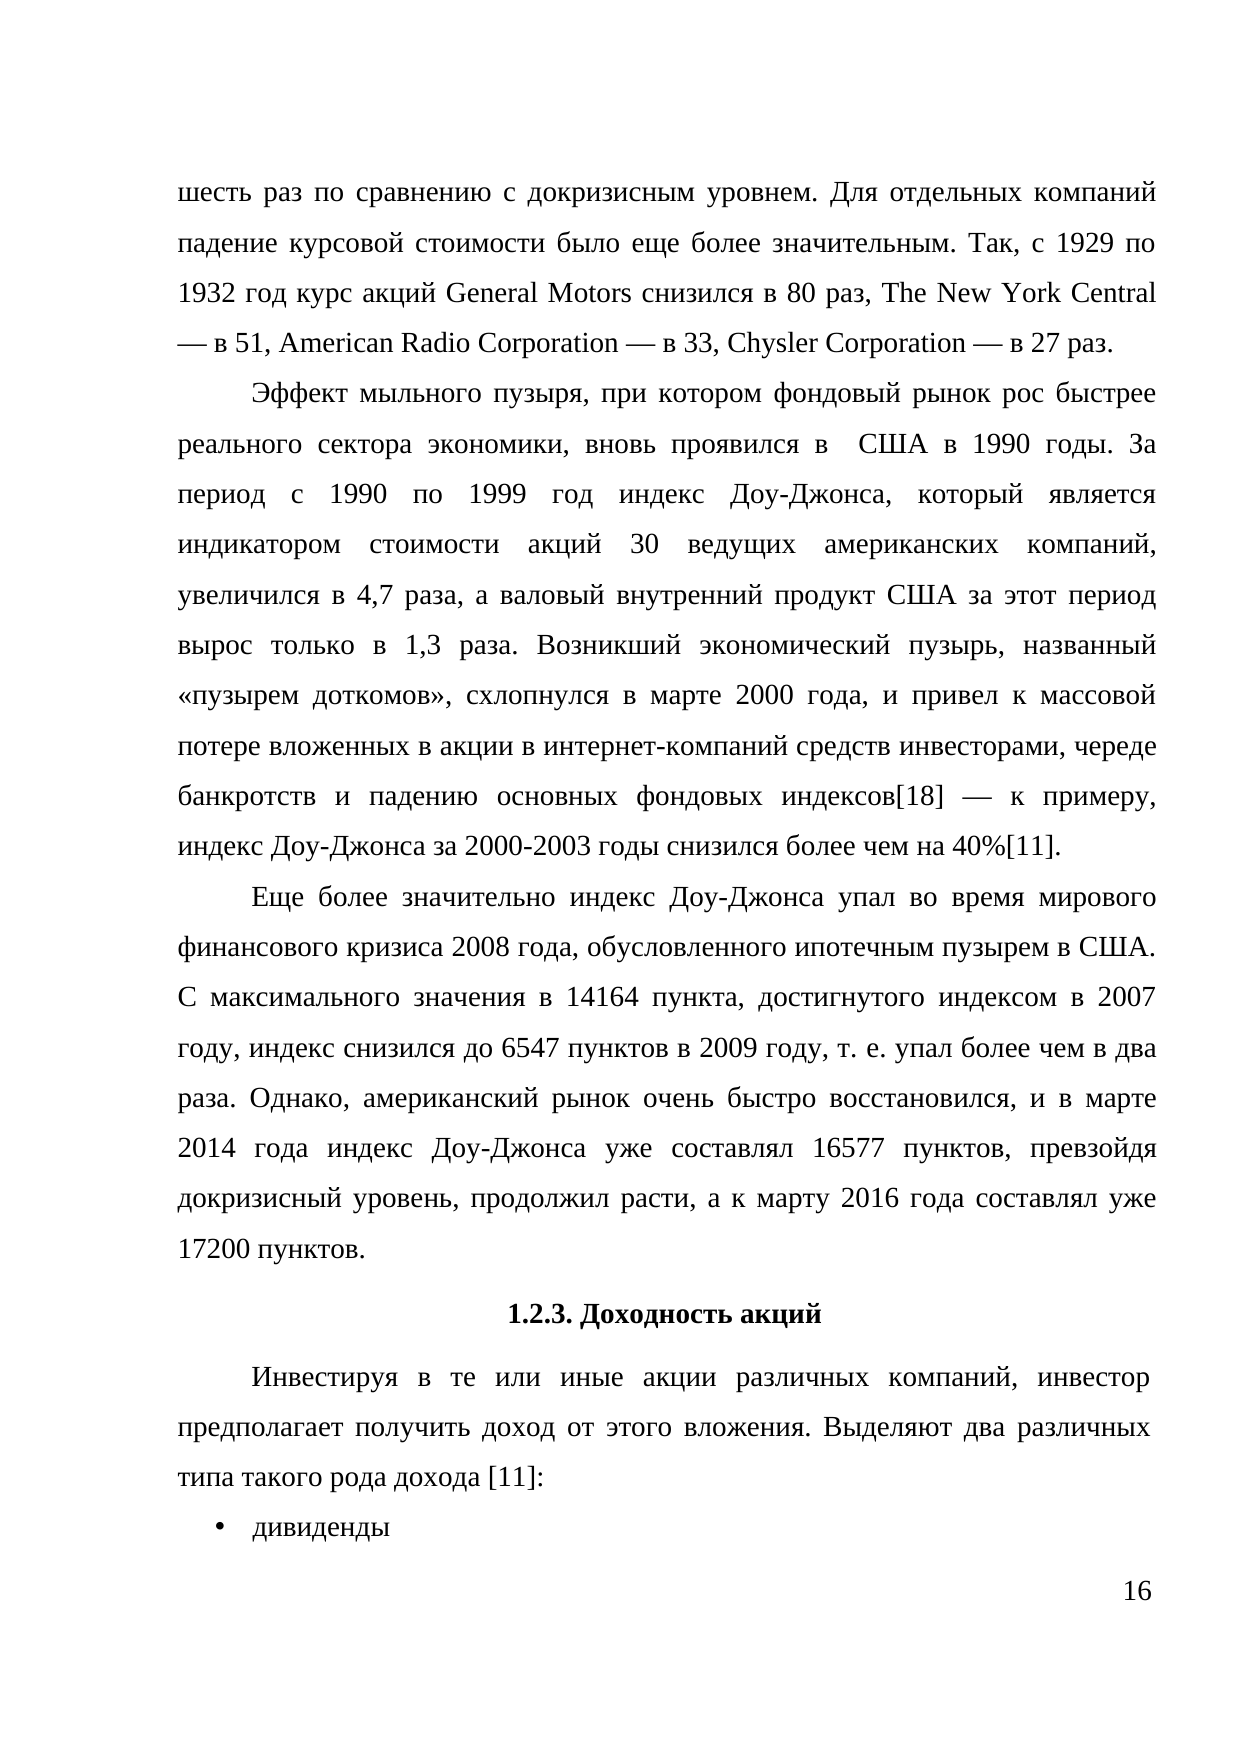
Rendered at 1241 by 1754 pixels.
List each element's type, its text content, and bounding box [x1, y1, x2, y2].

subtitle 1.2.3. Доходность акций [177, 1296, 1152, 1329]
list дивиденды [215, 1509, 1152, 1543]
text Еще более значительно индекс Доу-Джонса упал во время мирового финансового кризиса 2008 года, обусловленного ипотечным пузырем в США. С максимального значения в 14164 пункта, достигнутого индексом в 2007 году, индекс снизился до 6547 пунктов в 2009 году, т. е. упал более чем в два раза. Однако, американский рынок очень быстро восстановился, и в марте 2014 года индекс Доу-Джонса уже составлял 16577 пунктов, превзойдя докризисный уровень, продолжил расти, а к марту 2016 года составлял уже 17200 пунктов. [177, 879, 1157, 1264]
text Эффект мыльного пузыря, при котором фондовый рынок рос быстрее реального сектора экономики, вновь проявился в США в 1990 годы. За период с 1990 по 1999 год индекс Доу-Джонса, который является индикатором стоимости акций 30 ведущих американских компаний, увеличился в 4,7 раза, а валовый внутренний продукт США за этот период вырос только в 1,3 раза. Возникший экономический пузырь, названный «пузырем доткомов», схлопнулся в марте 2000 года, и привел к массовой потере вложенных в акции в интернет-компаний средств инвесторами, череде банкротств и падению основных фондовых индексов[18] — к примеру, индекс Доу-Джонса за 2000-2003 годы снизился более чем на 40%[11]. [177, 376, 1157, 862]
text Инвестируя в те или иные акции различных компаний, инвестор предполагает получить доход от этого вложения. Выделяют два различных типа такого рода дохода [11]: [177, 1359, 1152, 1493]
text шесть раз по сравнению с докризисным уровнем. Для отдельных компаний падение курсовой стоимости было еще более значительным. Так, с 1929 по 1932 год курс акций General Motors снизился в 80 раз, The New York Central — в 51, American Radio Corporation — в 33, Chysler Corporation — в 27 раз. [177, 174, 1157, 359]
